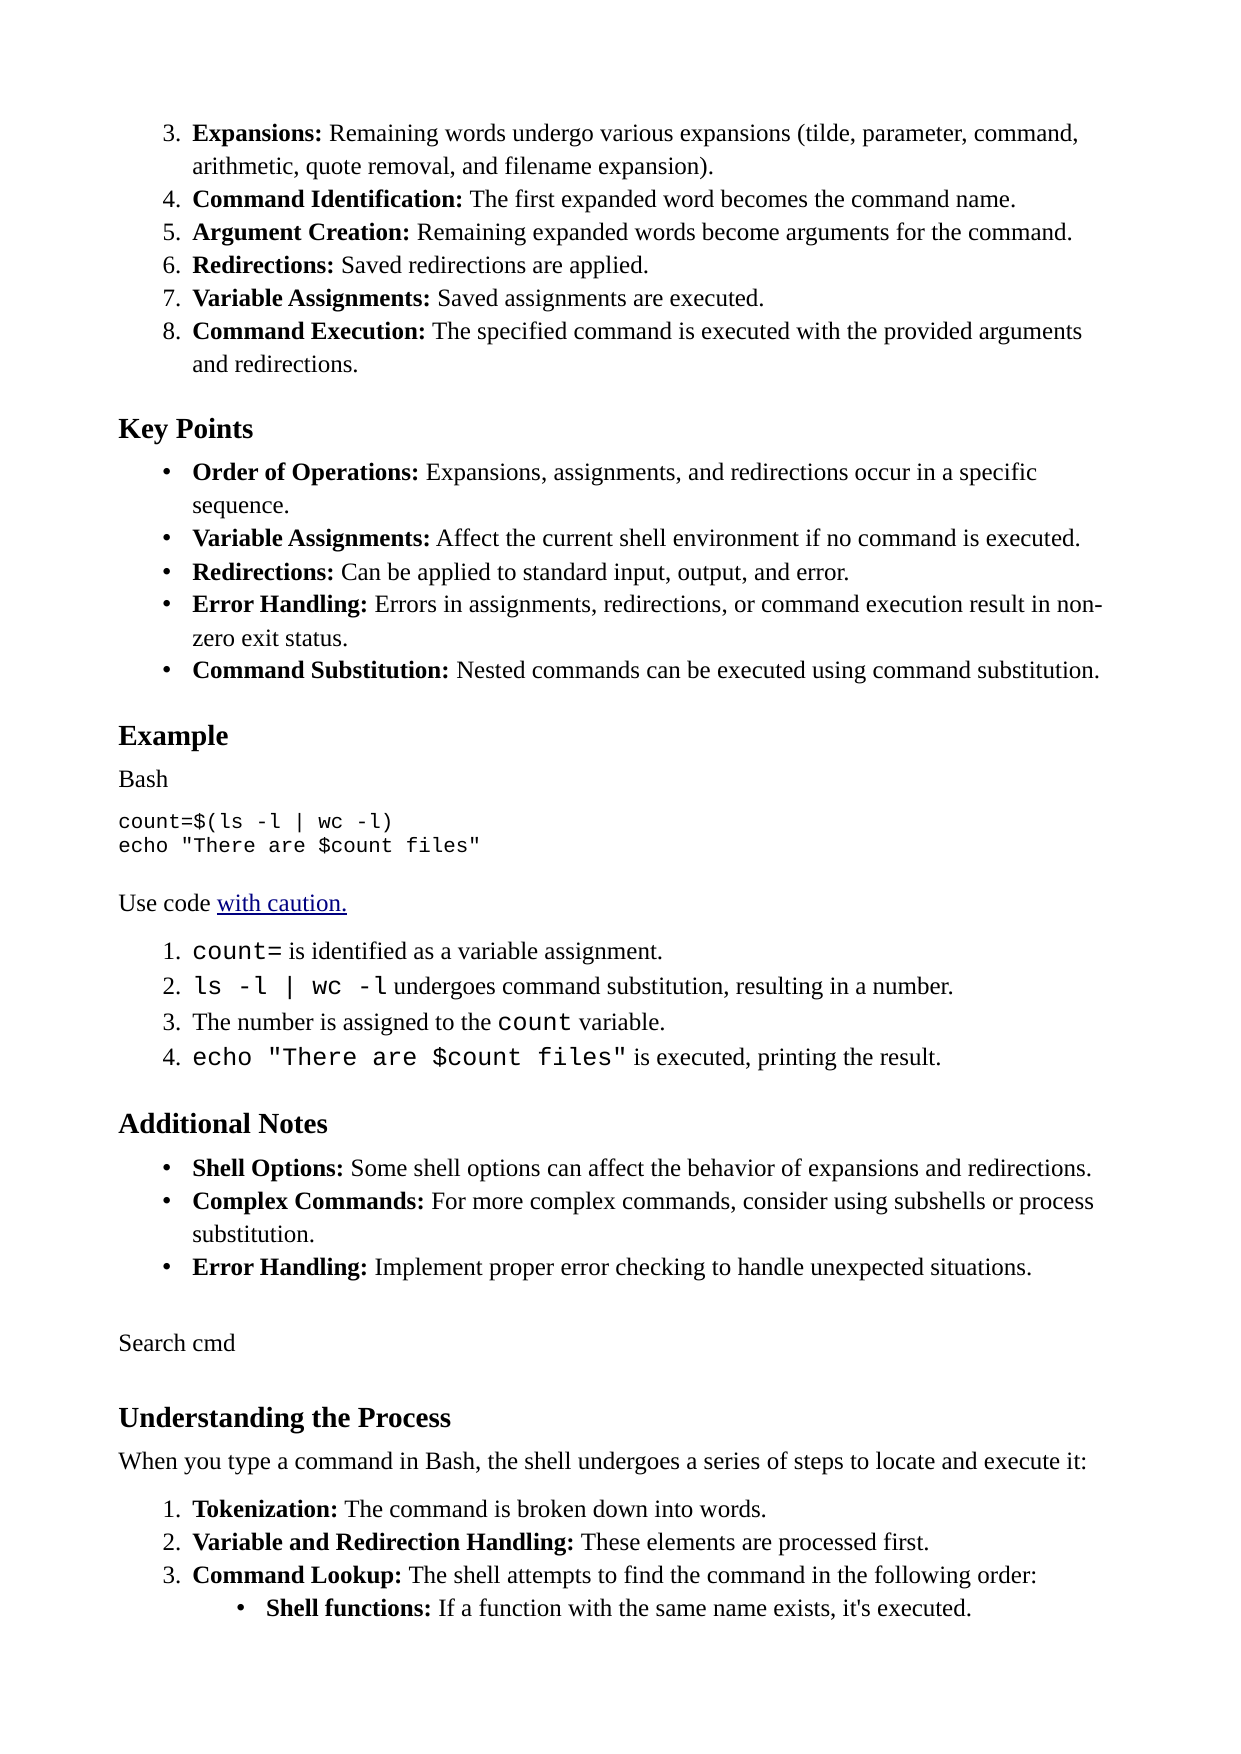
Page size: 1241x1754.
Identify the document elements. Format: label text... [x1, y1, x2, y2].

list Argument Creation: Remaining expanded words become arguments for the command. [162, 217, 1122, 246]
list The number is assigned to the count variable. [162, 1007, 1122, 1037]
subtitle Understanding the Process [118, 1400, 1122, 1434]
list Error Handling: Implement proper error checking to handle unexpected situations. [162, 1252, 1122, 1281]
list count= is identified as a variable assignment. [162, 936, 1122, 967]
text echo "There are $count files" [118, 835, 1122, 859]
list Variable Assignments: Saved assignments are executed. [162, 283, 1122, 312]
list ls -l | wc -l undergoes command substitution, resulting in a number. [162, 971, 1122, 1002]
text Bash [118, 764, 1122, 793]
list Expansions: Remaining words undergo various expansions (tilde, parameter, command, arithmetic, quote removal, and filename expansion). [162, 118, 1122, 180]
text count=$(ls -l | wc -l) [118, 811, 1122, 835]
list Command Identification: The first expanded word becomes the command name. [162, 184, 1122, 213]
list Variable and Redirection Handling: These elements are processed first. [162, 1527, 1122, 1556]
list Shell functions: If a function with the same name exists, it's executed. [236, 1593, 1122, 1622]
list Command Lookup: The shell attempts to find the command in the following order: [162, 1560, 1122, 1589]
list Variable Assignments: Affect the current shell environment if no command is executed. [162, 523, 1122, 552]
list Command Execution: The specified command is executed with the provided arguments and redirections. [162, 316, 1122, 378]
text Use code with caution. [118, 888, 1122, 917]
text When you type a command in Bash, the shell undergoes a series of steps to locate and execute it: [118, 1446, 1122, 1475]
list echo "There are $count files" is executed, printing the result. [162, 1042, 1122, 1073]
list Redirections: Saved redirections are applied. [162, 250, 1122, 279]
list Error Handling: Errors in assignments, redirections, or command execution result in non-zero exit status. [162, 589, 1122, 651]
list Command Substitution: Nested commands can be executed using command substitution. [162, 656, 1122, 684]
list Order of Operations: Expansions, assignments, and redirections occur in a specific sequence. [162, 457, 1122, 519]
list Tokenization: The command is broken down into words. [162, 1494, 1122, 1523]
list Shell Options: Some shell options can affect the behavior of expansions and redirections. [162, 1153, 1122, 1181]
list Complex Commands: For more complex commands, consider using subshells or process substitution. [162, 1186, 1122, 1247]
subtitle Example [118, 718, 1122, 751]
list Redirections: Can be applied to standard input, output, and error. [162, 557, 1122, 585]
text Search cmd [118, 1328, 1122, 1357]
subtitle Additional Notes [118, 1107, 1122, 1140]
subtitle Key Points [118, 411, 1122, 445]
